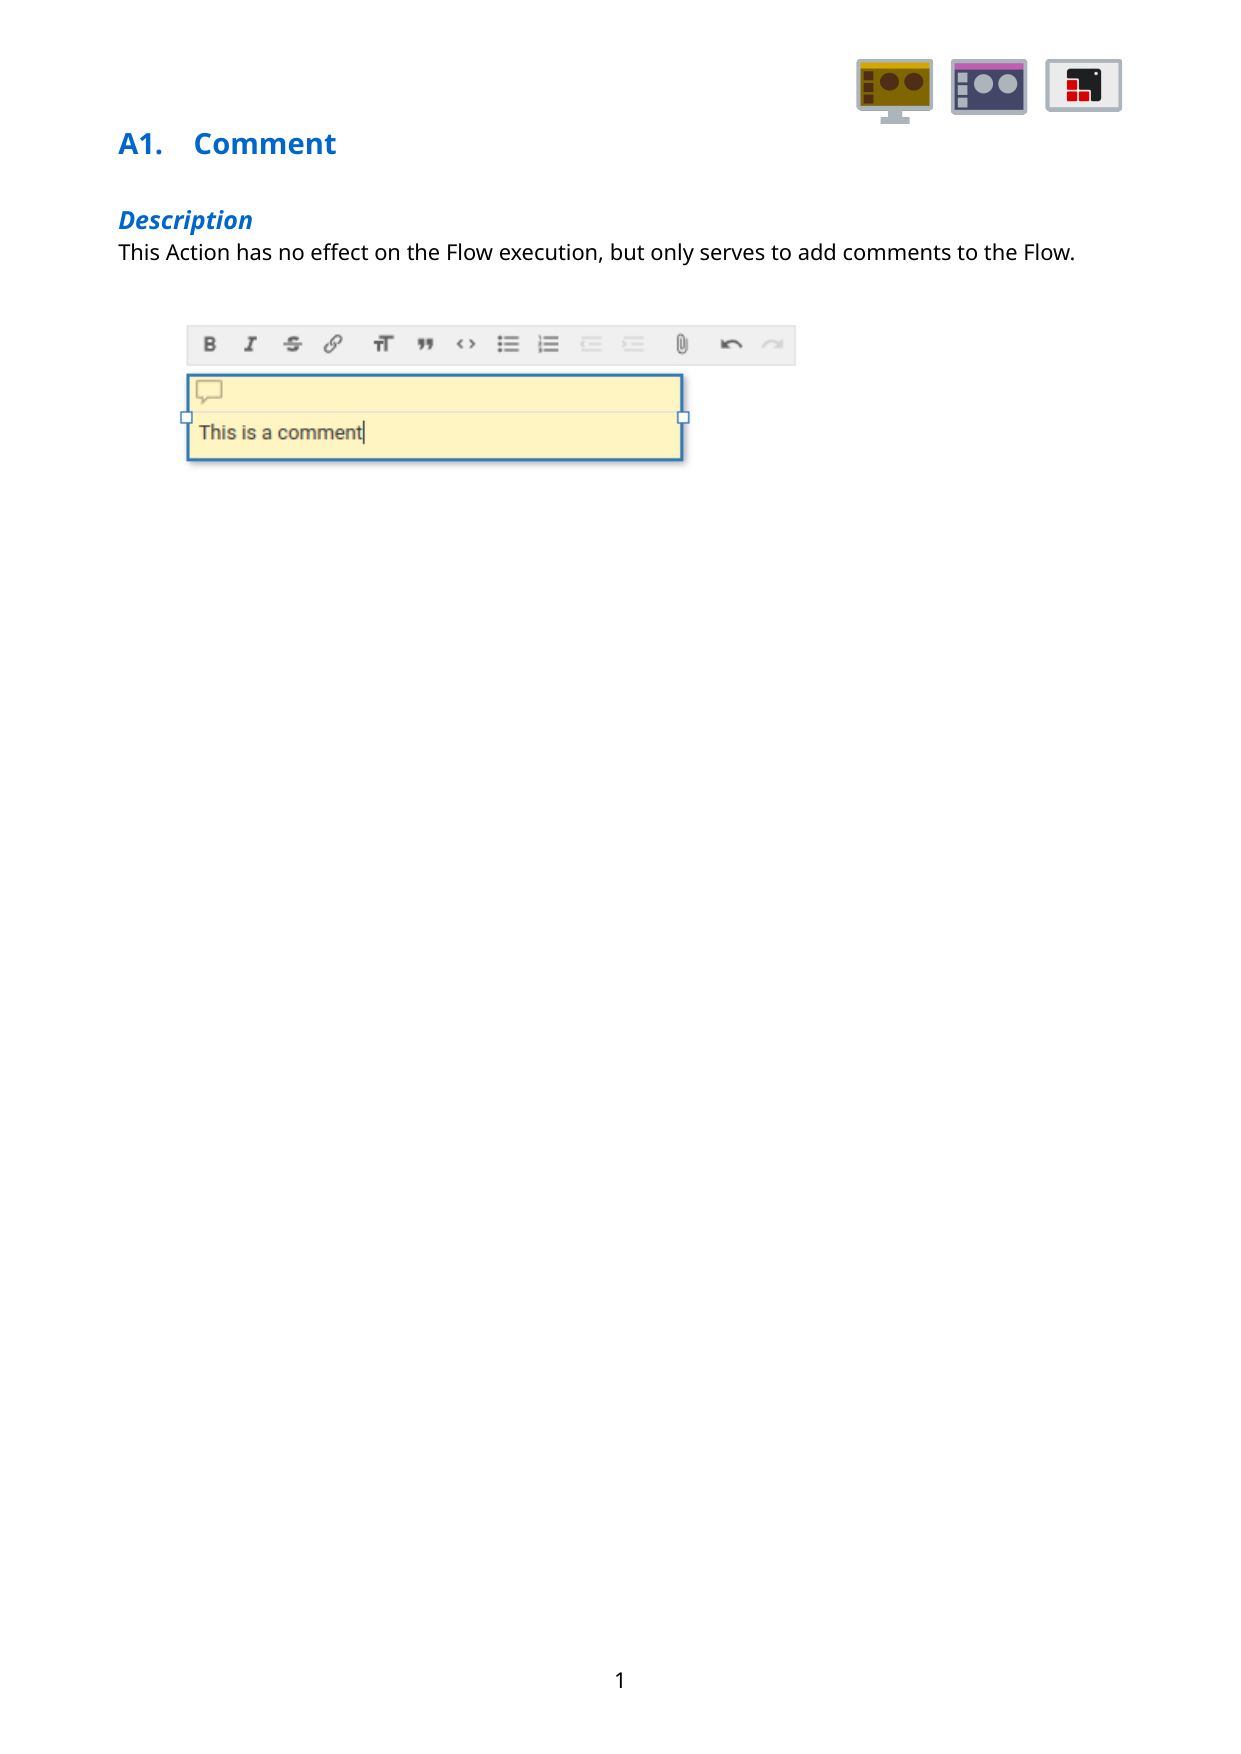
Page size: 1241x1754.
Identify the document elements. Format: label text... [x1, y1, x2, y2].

picture [856, 59, 934, 124]
subtitle Description [118, 202, 1122, 236]
picture [1045, 59, 1123, 112]
subtitle Comment [118, 84, 1122, 163]
picture [950, 59, 1028, 115]
picture [118, 266, 857, 521]
text This Action has no effect on the Flow execution, but only serves to add comments to the Flow. [118, 236, 1122, 266]
